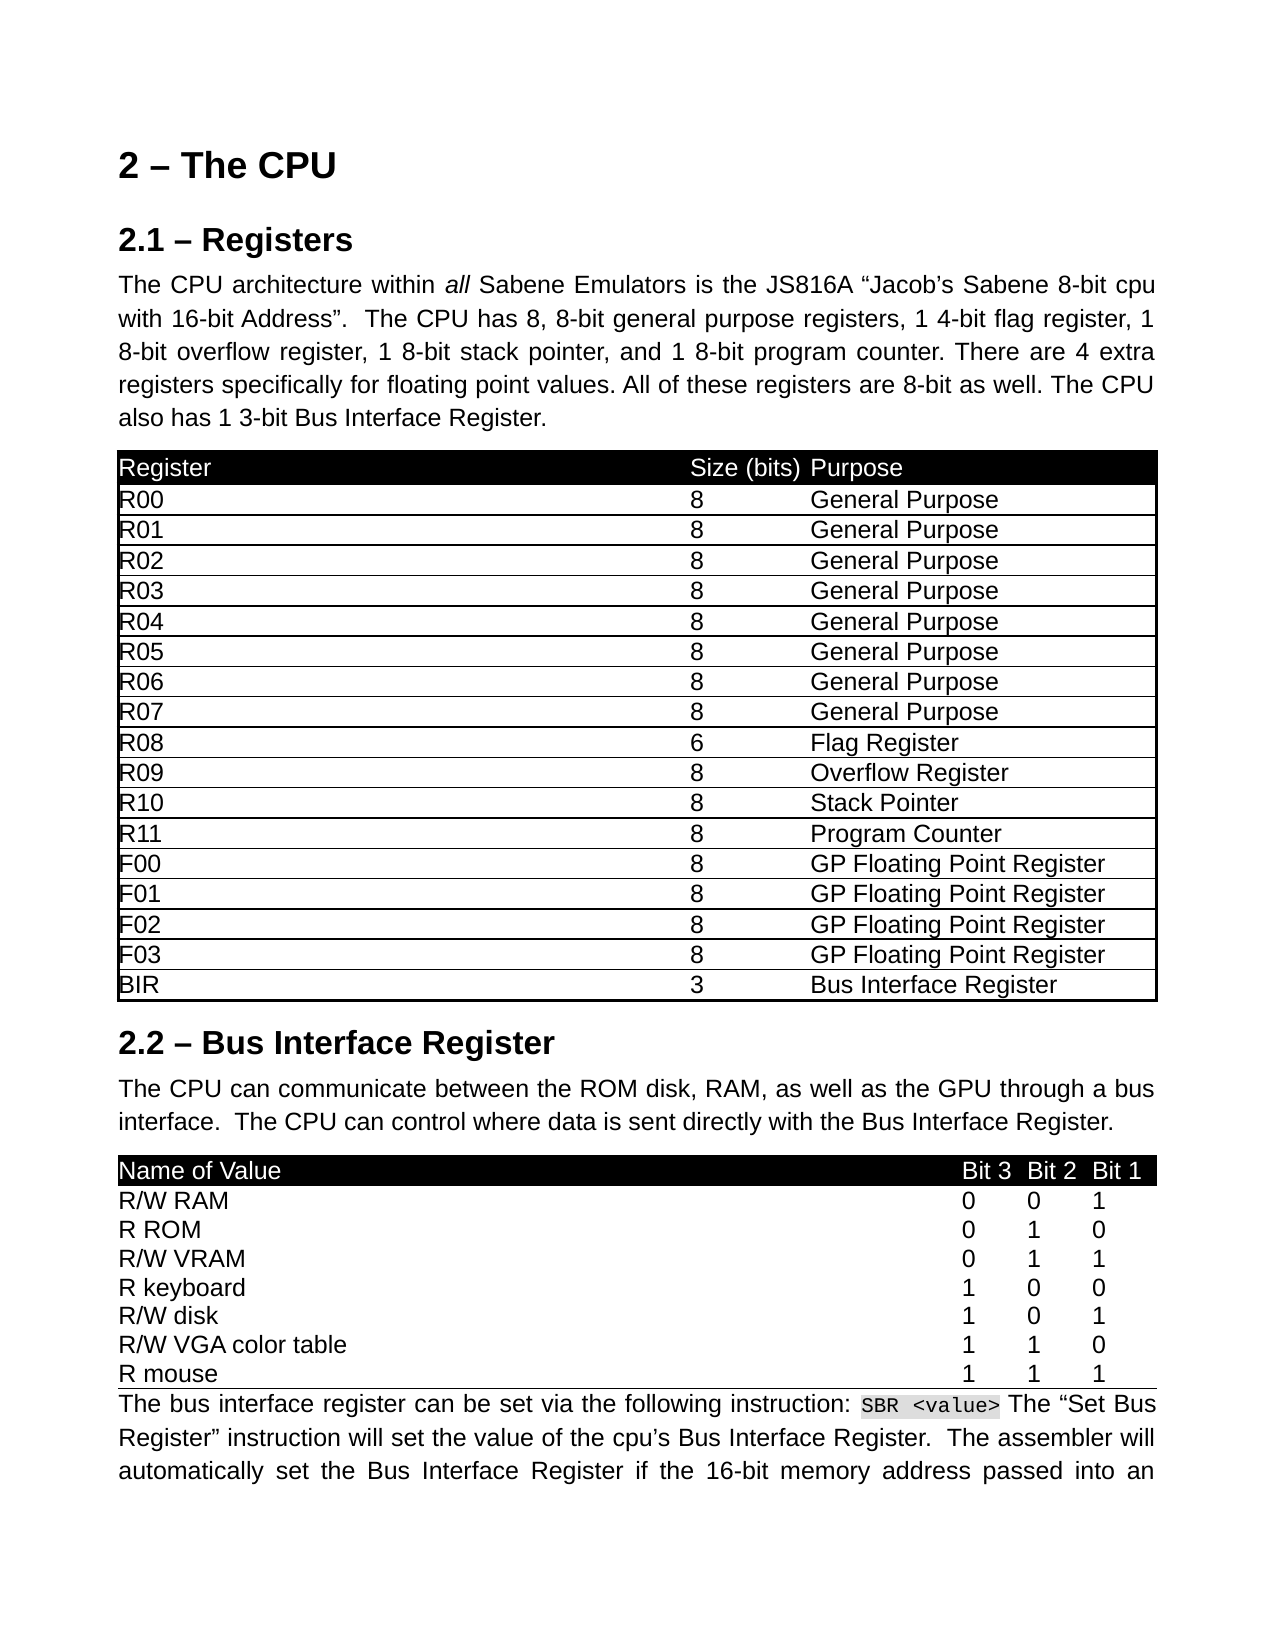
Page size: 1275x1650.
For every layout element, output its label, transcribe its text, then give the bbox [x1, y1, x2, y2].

table_cell R01 [120, 516, 690, 544]
table_cell 0 [962, 1244, 1027, 1273]
table_cell 8 [690, 546, 810, 574]
table_cell R03 [120, 576, 690, 605]
subtitle 2.2 – Bus Interface Register [118, 1023, 1157, 1061]
table_cell 0 [1027, 1186, 1092, 1215]
table_cell 1 [1027, 1330, 1092, 1359]
table_cell GP Floating Point Register [810, 849, 1155, 878]
table_cell 1 [1027, 1359, 1092, 1388]
table_cell General Purpose [810, 546, 1155, 574]
table_cell General Purpose [810, 637, 1155, 666]
table_cell 1 [1027, 1215, 1092, 1244]
table_cell 0 [1027, 1273, 1092, 1301]
table_cell 0 [962, 1215, 1027, 1244]
table_cell R/W VRAM [118, 1244, 962, 1273]
table_cell 0 [962, 1186, 1027, 1215]
table_cell 8 [690, 637, 810, 666]
table_header Bit 3 [962, 1156, 1027, 1185]
table_cell R00 [120, 485, 690, 514]
table_cell Bus Interface Register [810, 970, 1155, 999]
subtitle 2.1 – Registers [118, 219, 1157, 258]
table_cell 8 [690, 819, 810, 847]
table_cell F01 [120, 879, 690, 908]
table_cell General Purpose [810, 607, 1155, 635]
table_cell 1 [1092, 1301, 1157, 1330]
table_cell F02 [120, 910, 690, 938]
table_cell R06 [120, 667, 690, 696]
table_cell 1 [1027, 1244, 1092, 1273]
table_cell R04 [120, 607, 690, 635]
text The bus interface register can be set via the following instruction: SBR <value> The “Set Bus Register” instruction will set the value of the cpu’s Bus Interface Register. The assembler will automatically set the Bus Interface Register if the 16-bit memory address passed into an [118, 1389, 1157, 1485]
table_cell F00 [120, 849, 690, 878]
table_cell General Purpose [810, 667, 1155, 696]
table_cell 1 [962, 1330, 1027, 1359]
table_cell GP Floating Point Register [810, 940, 1155, 969]
table_cell 8 [690, 940, 810, 969]
table_cell 8 [690, 788, 810, 817]
table_cell 1 [962, 1273, 1027, 1301]
table_cell GP Floating Point Register [810, 879, 1155, 908]
table_cell 8 [690, 516, 810, 544]
table_cell R11 [120, 819, 690, 847]
table_cell General Purpose [810, 697, 1155, 726]
table_cell 1 [1092, 1186, 1157, 1215]
table_cell 6 [690, 728, 810, 756]
table_cell R08 [120, 728, 690, 756]
table_cell General Purpose [810, 576, 1155, 605]
table_cell R02 [120, 546, 690, 574]
table_cell 1 [1092, 1359, 1157, 1388]
table_cell 0 [1092, 1273, 1157, 1301]
table_cell 3 [690, 970, 810, 999]
table_cell R keyboard [118, 1273, 962, 1301]
table_cell R mouse [118, 1359, 962, 1388]
table_cell 8 [690, 485, 810, 514]
table_cell 0 [1092, 1215, 1157, 1244]
table_cell 8 [690, 910, 810, 938]
table_cell 8 [690, 849, 810, 878]
table_header Name of Value [118, 1156, 962, 1185]
table_cell R/W VGA color table [118, 1330, 962, 1359]
table_cell General Purpose [810, 485, 1155, 514]
table_cell 0 [1092, 1330, 1157, 1359]
table_cell R/W RAM [118, 1186, 962, 1215]
table_cell 0 [1027, 1301, 1092, 1330]
table_header Bit 2 [1027, 1156, 1092, 1185]
table_cell GP Floating Point Register [810, 910, 1155, 938]
text The CPU can communicate between the ROM disk, RAM, as well as the GPU through a bus interface. The CPU can control where data is sent directly with the Bus Interface Register. [118, 1074, 1157, 1136]
table_cell R ROM [118, 1215, 962, 1244]
table_cell 8 [690, 879, 810, 908]
table_cell 8 [690, 667, 810, 696]
table_cell General Purpose [810, 516, 1155, 544]
table_header Size (bits) [690, 453, 810, 482]
table_cell 1 [1092, 1244, 1157, 1273]
table_cell F03 [120, 940, 690, 969]
table_cell R05 [120, 637, 690, 666]
table_cell 8 [690, 697, 810, 726]
table_cell R/W disk [118, 1301, 962, 1330]
table_cell 1 [962, 1359, 1027, 1388]
table_cell 8 [690, 607, 810, 635]
table_cell BIR [120, 970, 690, 999]
table_cell Overflow Register [810, 758, 1155, 787]
table_header Register [120, 453, 690, 482]
table_cell Stack Pointer [810, 788, 1155, 817]
table_cell 8 [690, 576, 810, 605]
table_cell R10 [120, 788, 690, 817]
text The CPU architecture within all Sabene Emulators is the JS816A “Jacob’s Sabene 8-bit cpu with 16-bit Address”. The CPU has 8, 8-bit general purpose registers, 1 4-bit flag register, 1 8-bit overflow register, 1 8-bit stack pointer, and 1 8-bit program counter. There are 4 extra registers specifically for floating point values. All of these registers are 8-bit as well. The CPU also has 1 3-bit Bus Interface Register. [118, 271, 1157, 431]
table_cell 1 [962, 1301, 1027, 1330]
subtitle 2 – The CPU [118, 143, 1157, 186]
table_cell Program Counter [810, 819, 1155, 847]
table_header Bit 1 [1092, 1156, 1157, 1185]
table_cell R07 [120, 697, 690, 726]
table_cell R09 [120, 758, 690, 787]
table_cell Flag Register [810, 728, 1155, 756]
table_cell 8 [690, 758, 810, 787]
table_header Purpose [810, 453, 1155, 482]
